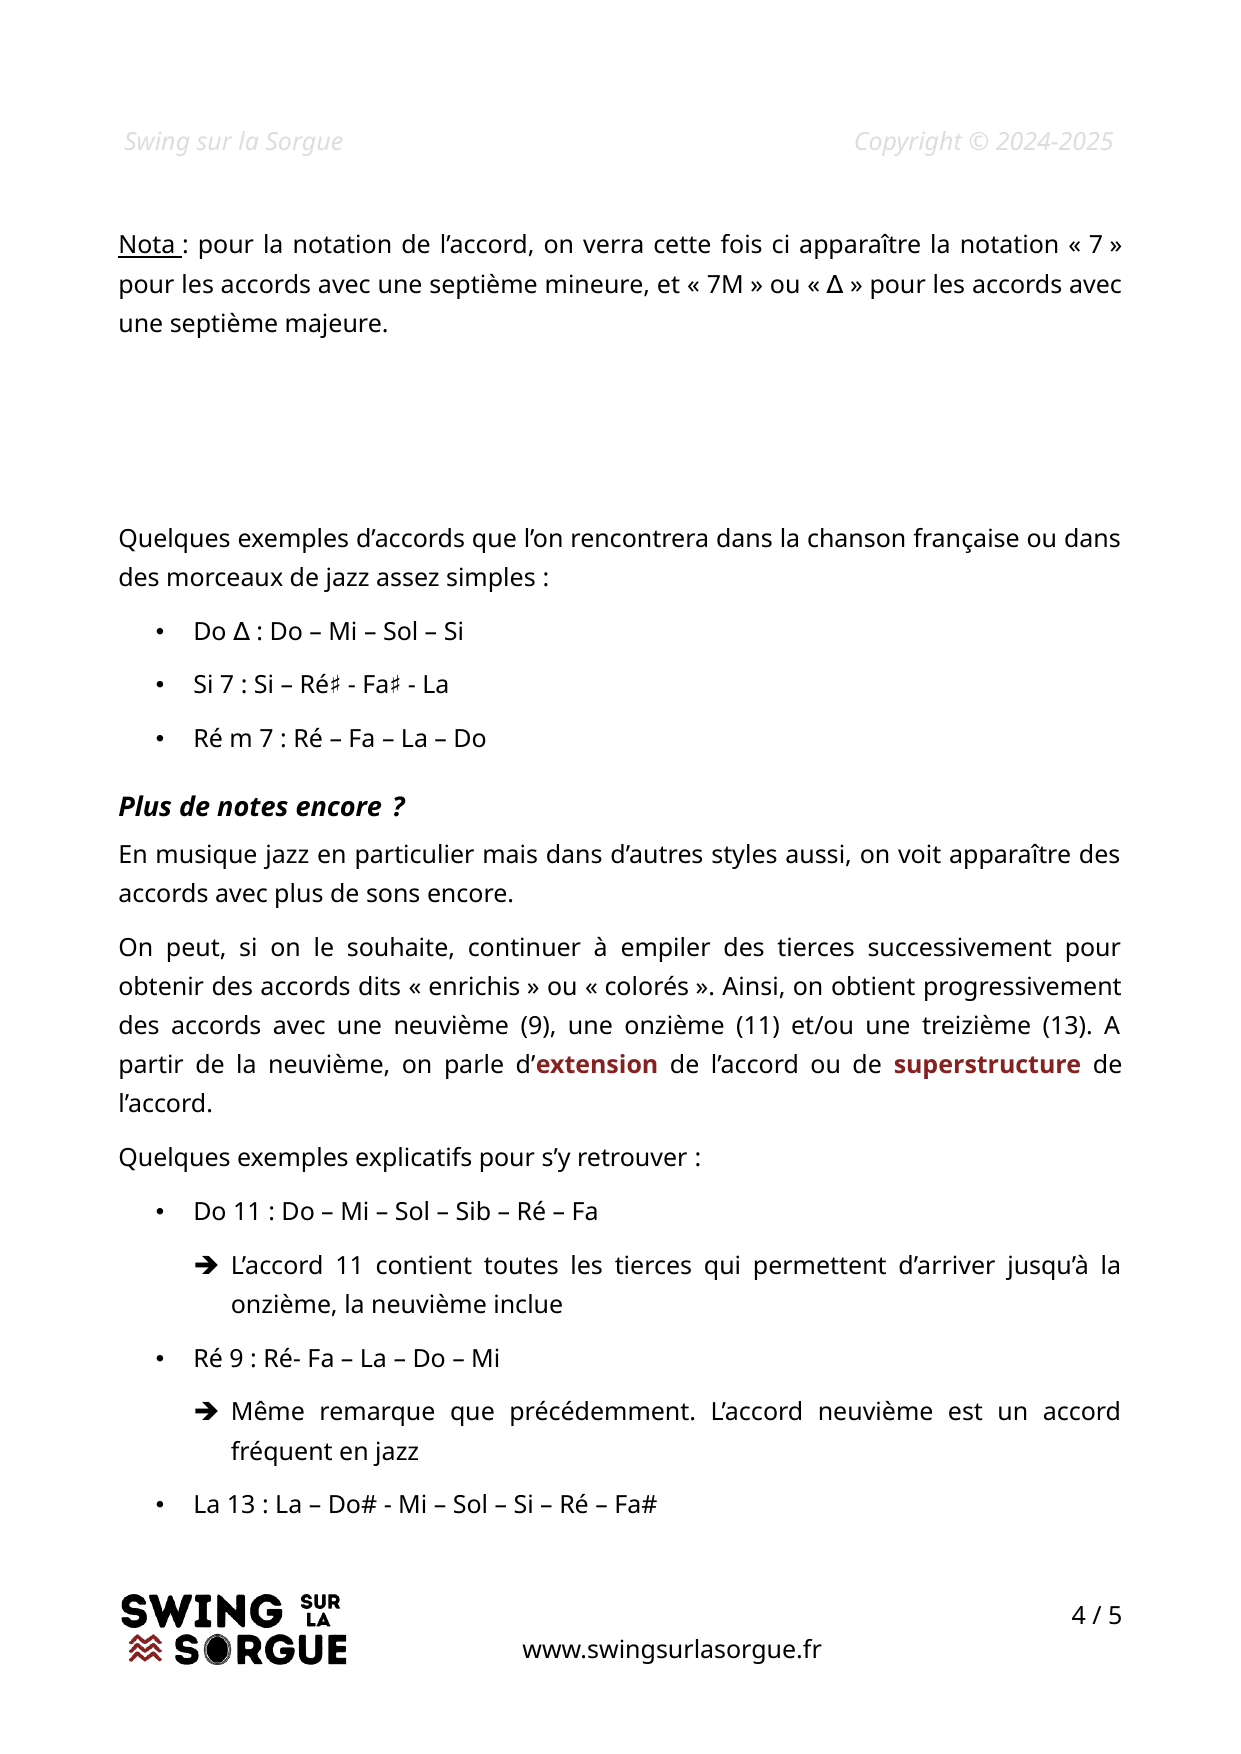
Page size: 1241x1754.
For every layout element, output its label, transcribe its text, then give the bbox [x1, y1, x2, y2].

text On peut, si on le souhaite, continuer à empiler des tierces successivement pour obtenir des accords dits « enrichis » ou « colorés ». Ainsi, on obtient progressivement des accords avec une neuvième (9), une onzième (11) et/ou une treizième (13). A partir de la neuvième, on parle d’extension de l’accord ou de superstructure de l’accord. [118, 929, 1122, 1120]
list Ré 9 : Ré- Fa – La – Do – Mi [156, 1340, 1122, 1374]
list Ré m 7 : Ré – Fa – La – Do [156, 721, 1122, 755]
list Do ∆ : Do – Mi – Sol – Si [156, 613, 1122, 647]
list La 13 : La – Do# - Mi – Sol – Si – Ré – Fa# [156, 1487, 1122, 1521]
list Do 11 : Do – Mi – Sol – Sib – Ré – Fa [156, 1194, 1122, 1228]
picture [121, 1594, 347, 1665]
subtitle Plus de notes encore ? [118, 787, 1122, 824]
text En musique jazz en particulier mais dans d’autres styles aussi, on voit apparaître des accords avec plus de sons encore. [118, 837, 1122, 910]
list L’accord 11 contient toutes les tierces qui permettent d’arriver jusqu’à la onzième, la neuvième inclue [193, 1247, 1122, 1321]
list Si 7 : Si – Ré♯ - Fa♯ - La [156, 667, 1122, 701]
list Même remarque que précédemment. L’accord neuvième est un accord fréquent en jazz [193, 1394, 1122, 1467]
text Quelques exemples explicatifs pour s’y retrouver : [118, 1140, 1122, 1174]
text Quelques exemples d’accords que l’on rencontrera dans la chanson française ou dans des morceaux de jazz assez simples : [118, 521, 1122, 594]
text Nota : pour la notation de l’accord, on verra cette fois ci apparaître la notation « 7 » pour les accords avec une septième mineure, et « 7M » ou « ∆ » pour les accords avec une septième majeure. [118, 227, 1122, 339]
